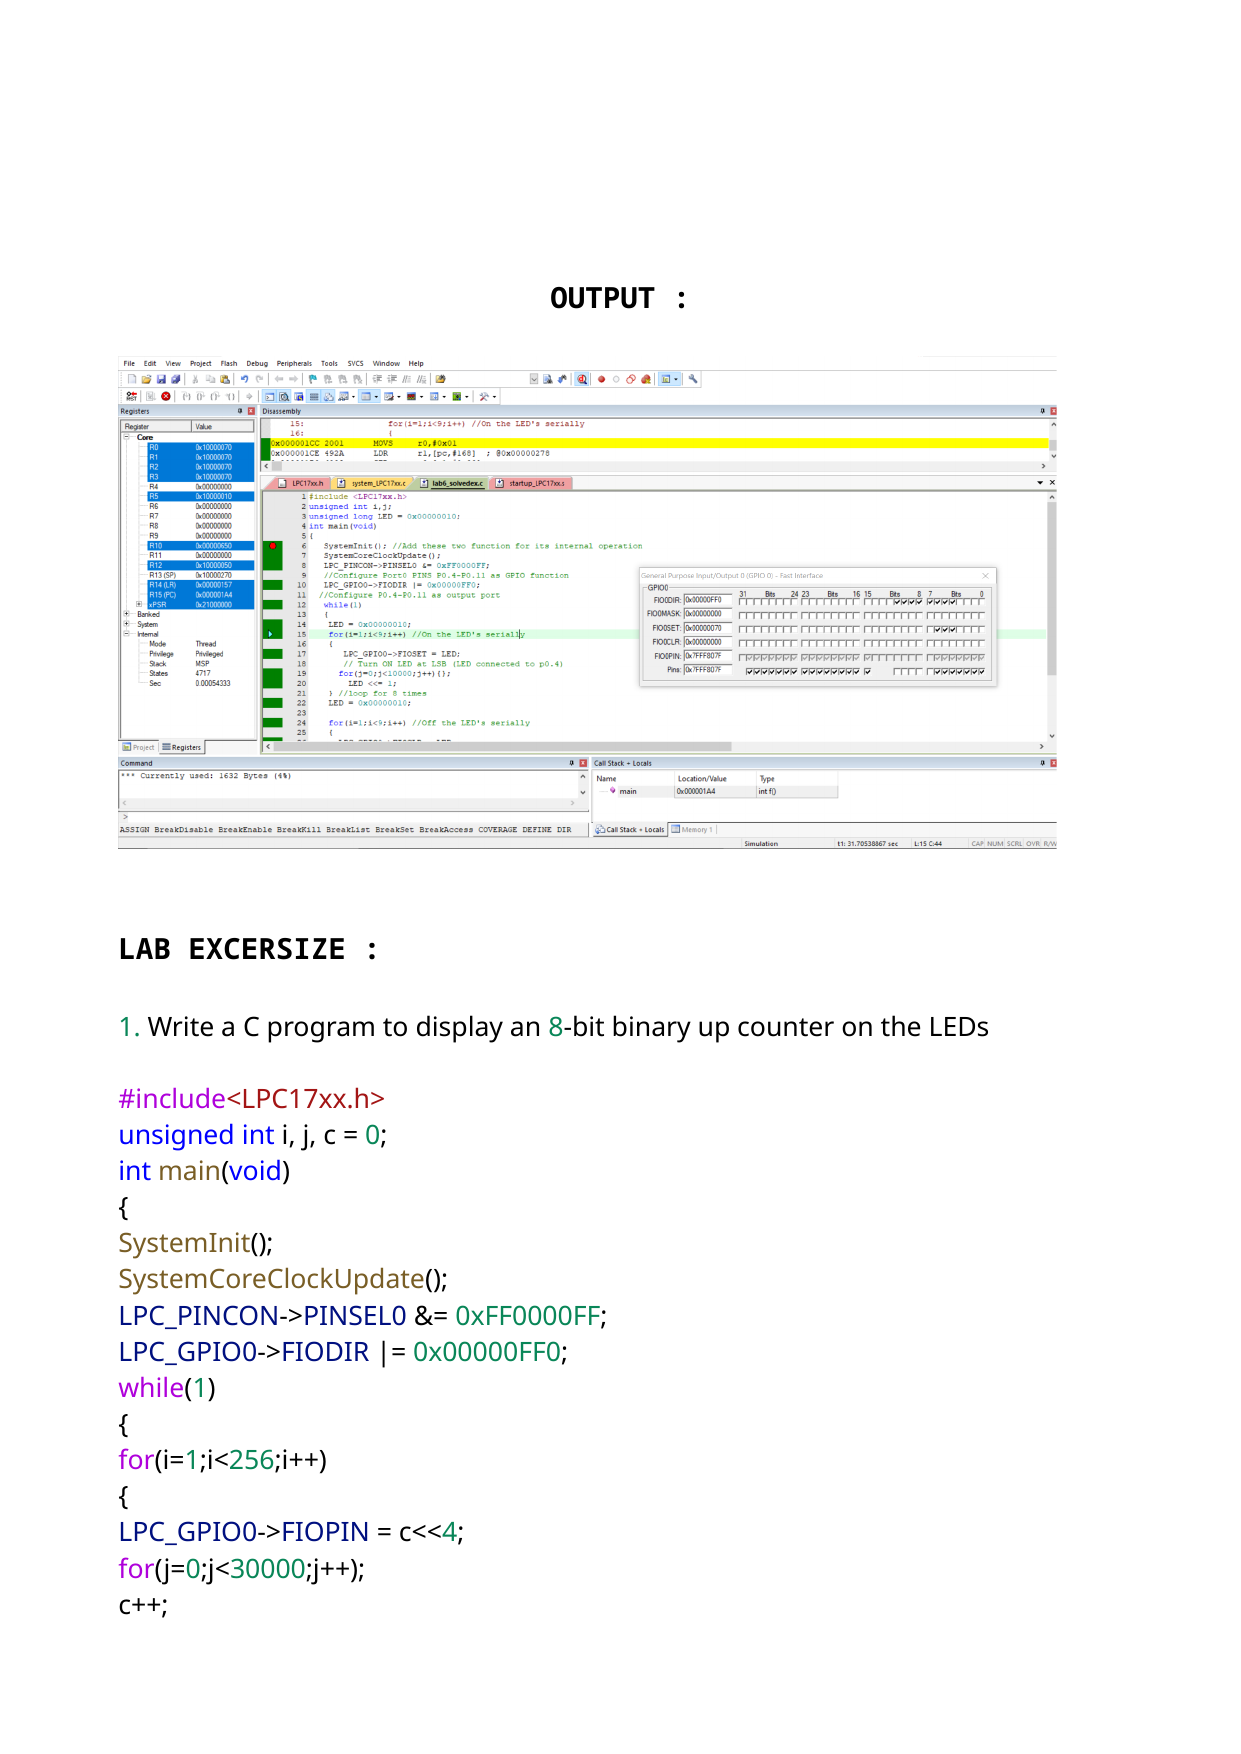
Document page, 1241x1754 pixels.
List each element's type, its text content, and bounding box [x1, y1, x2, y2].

text SystemInit(); [118, 1224, 1122, 1260]
picture [118, 356, 1057, 849]
text { [118, 1188, 1122, 1224]
text SystemCoreClockUpdate(); [118, 1260, 1122, 1297]
text for(i=1;i<256;i++) [118, 1441, 1122, 1477]
text LPC_PINCON->PINSEL0 &= 0xFF0000FF; [118, 1297, 1122, 1333]
text int main(void) [118, 1152, 1122, 1188]
text OUTPUT : [118, 277, 1122, 317]
text LPC_GPIO0->FIOPIN = c<<4; [118, 1513, 1122, 1549]
text #include<LPC17xx.h> [118, 1080, 1122, 1116]
text LPC_GPIO0->FIODIR |= 0x00000FF0; [118, 1333, 1122, 1369]
text 1. Write a C program to display an 8-bit binary up counter on the LEDs [118, 1008, 1122, 1044]
text { [118, 1477, 1122, 1513]
text c++; [118, 1586, 1122, 1622]
text for(j=0;j<30000;j++); [118, 1549, 1122, 1586]
text unsigned int i, j, c = 0; [118, 1116, 1122, 1152]
text while(1) [118, 1369, 1122, 1405]
text { [118, 1405, 1122, 1441]
text LAB EXCERSIZE : [118, 928, 1122, 968]
